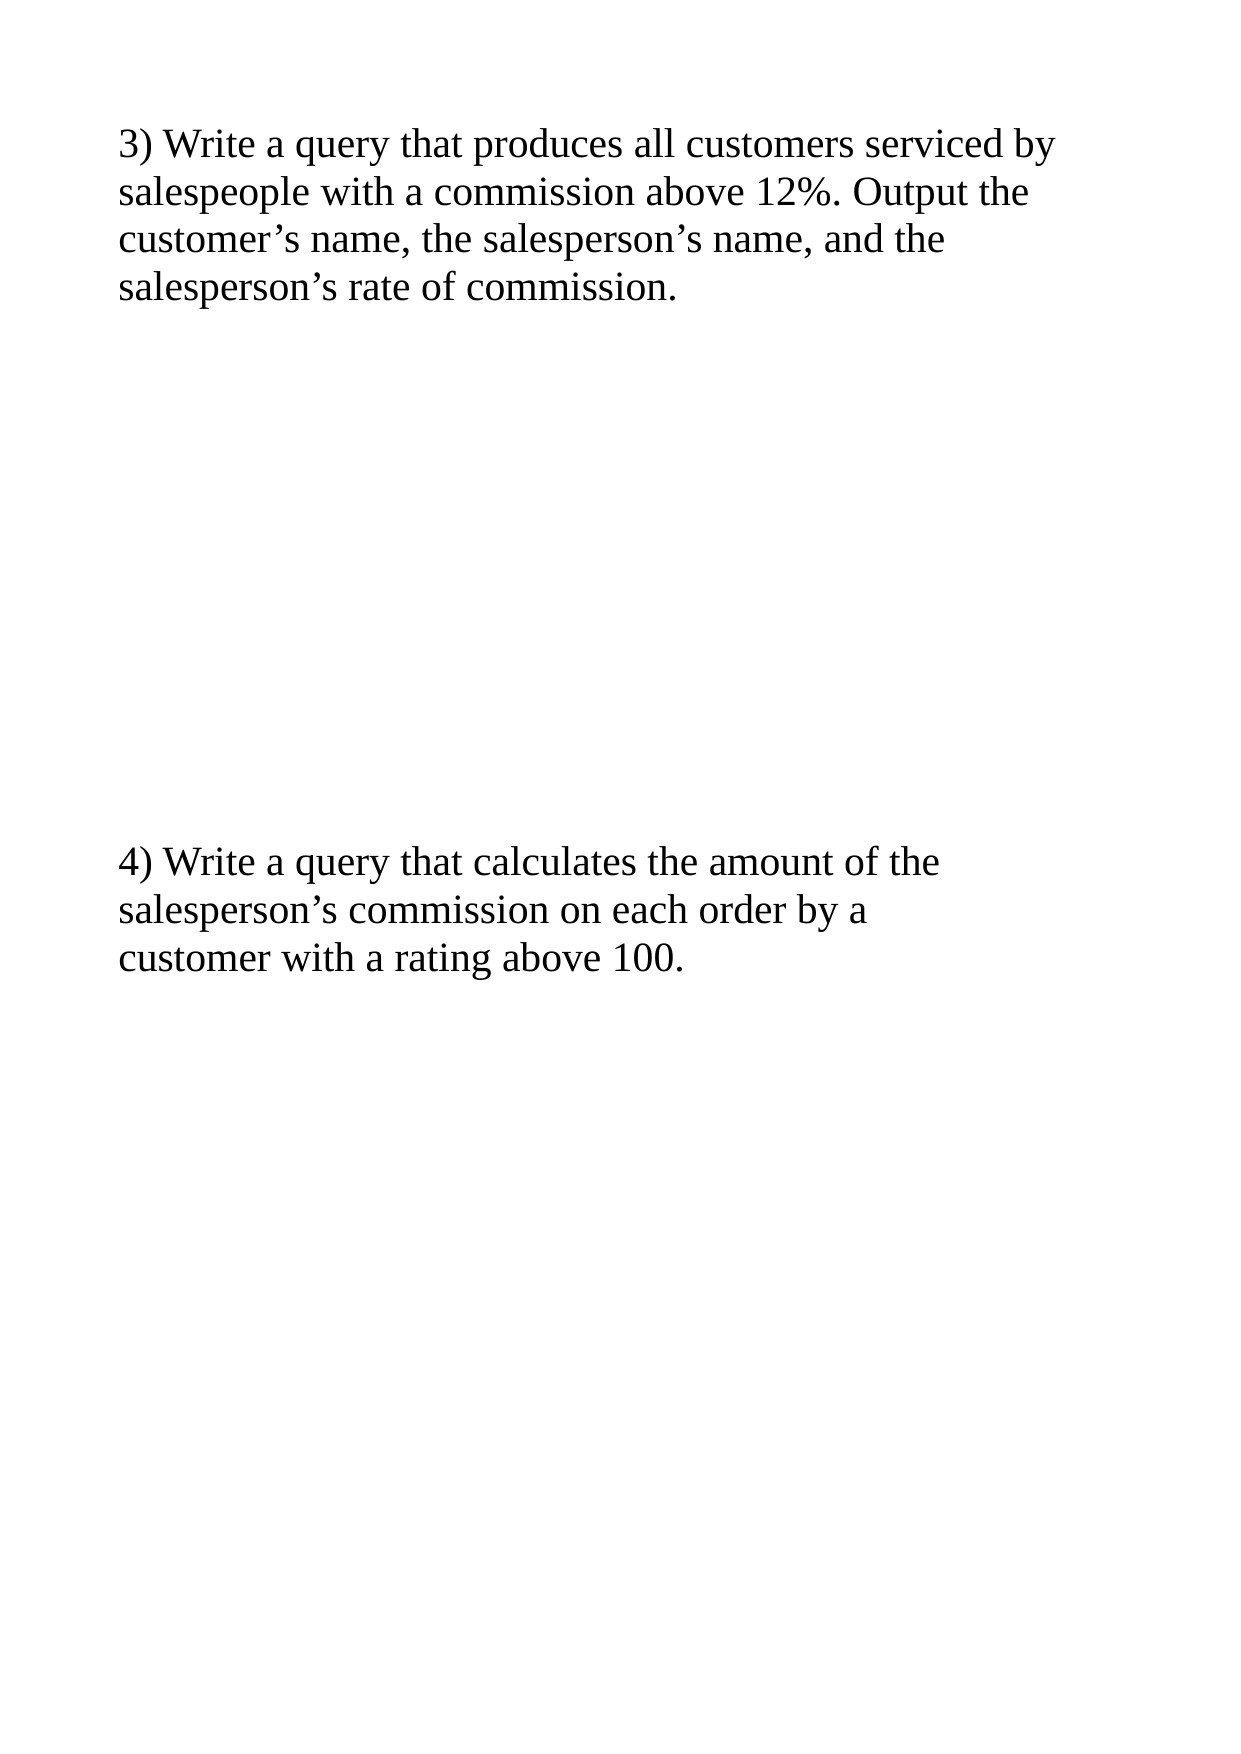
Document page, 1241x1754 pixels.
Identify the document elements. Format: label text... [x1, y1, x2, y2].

text 3) Write a query that produces all customers serviced by salespeople with a commission above 12%. Output the customer’s name, the salesperson’s name, and the salesperson’s rate of commission. [118, 118, 1122, 310]
text 4) Write a query that calculates the amount of the salesperson’s commission on each order by a [118, 837, 1122, 933]
text customer with a rating above 100. [118, 933, 1122, 981]
